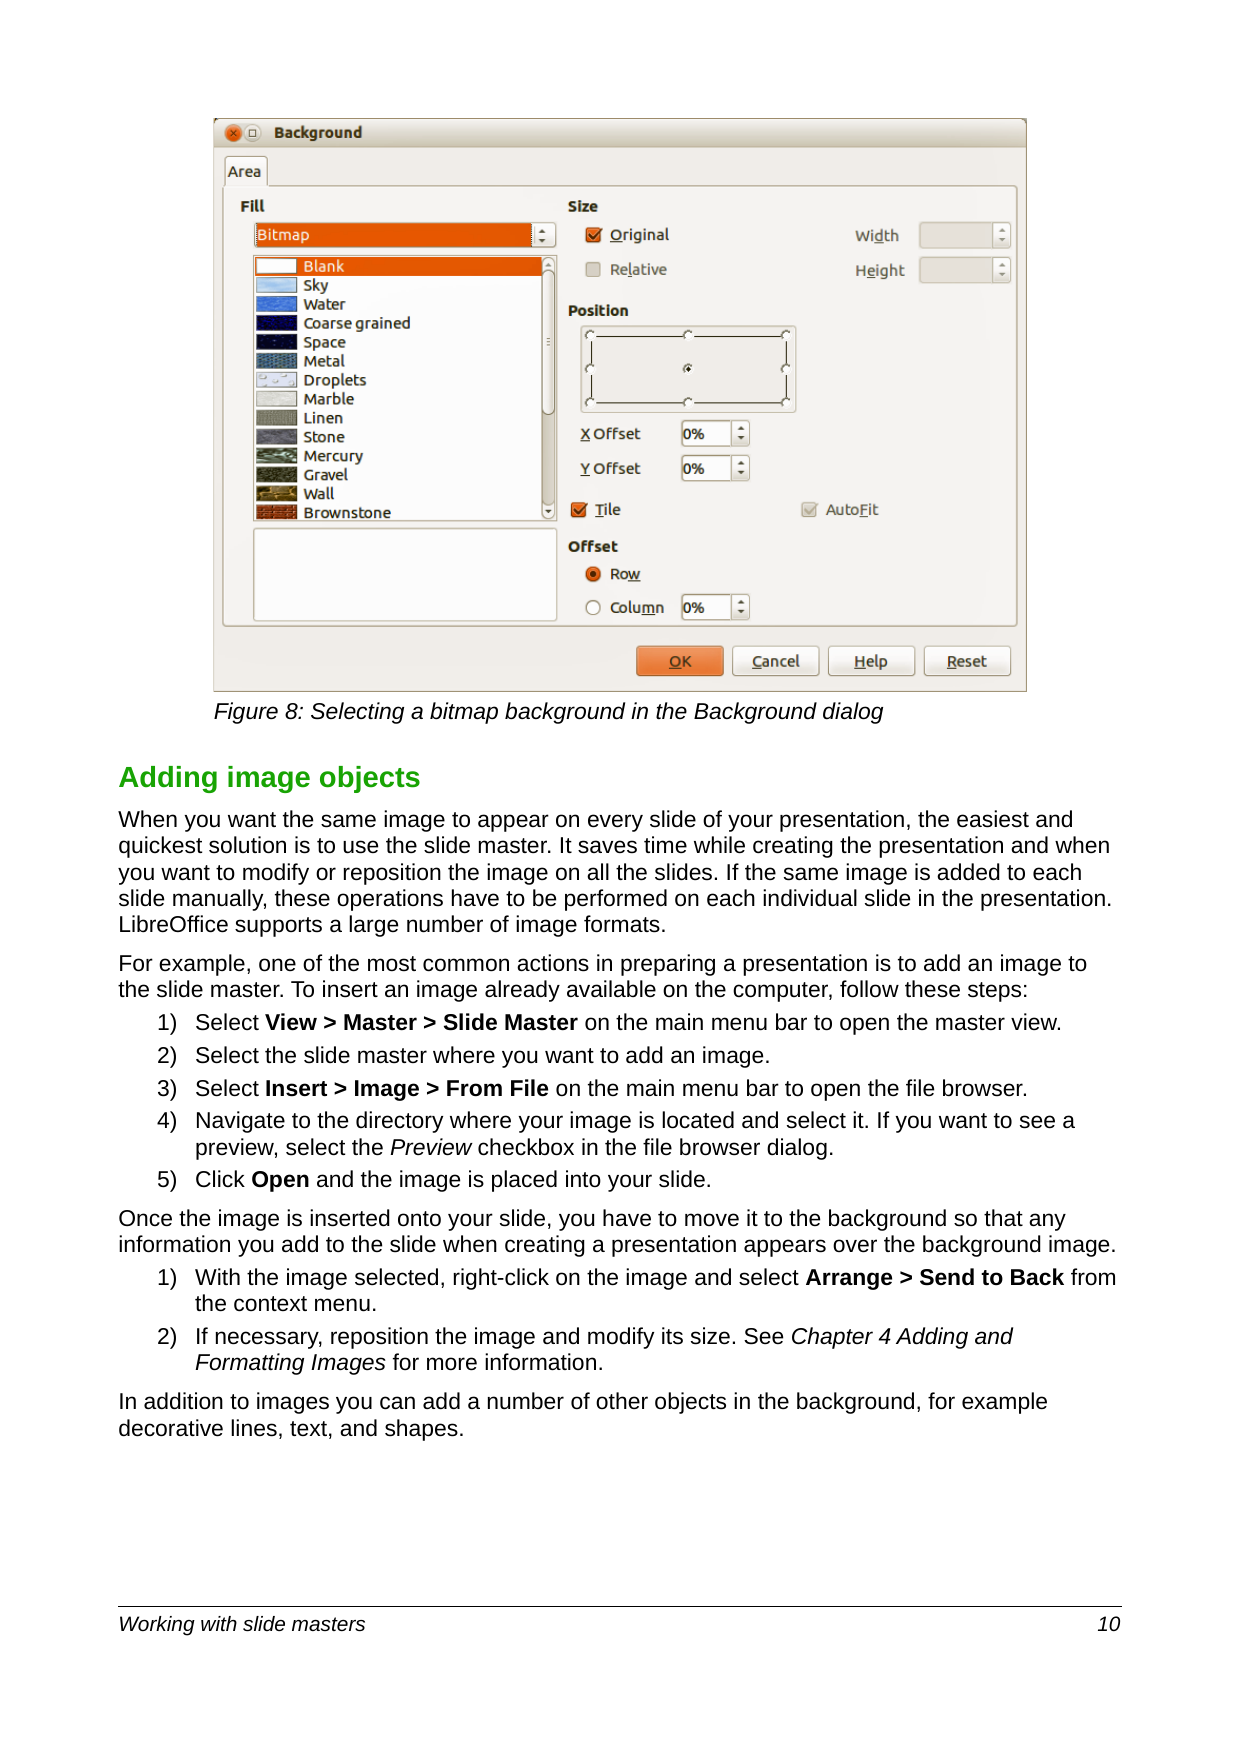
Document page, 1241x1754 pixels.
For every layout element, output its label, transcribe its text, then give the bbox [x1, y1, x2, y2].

list Select View > Master > Slide Master on the main menu bar to open the master view. [177, 1009, 1122, 1036]
text In addition to images you can add a number of other objects in the background, for example decorative lines, text, and shapes. [118, 1388, 1122, 1441]
list For example, one of the most common actions in preparing a presentation is to add an image to the slide master. To insert an image already available on the computer, follow these steps: [118, 950, 1122, 1003]
text Figure 8: Selecting a bitmap background in the Background dialog [213, 698, 1027, 724]
list Navigate to the directory where your image is located and select it. If you want to see a preview, select the Preview checkbox in the file browser dialog. [177, 1107, 1122, 1160]
subtitle Adding image objects [118, 760, 1122, 793]
list With the image selected, right-click on the image and select Arrange > Send to Back from the context menu. [177, 1264, 1122, 1317]
list If necessary, reposition the image and modify its size. See Chapter 4 Adding and Formatting Images for more information. [177, 1323, 1122, 1376]
list Once the image is inserted onto your slide, you have to move it to the background so that any information you add to the slide when creating a presentation appears over the background image. [118, 1205, 1122, 1258]
list Click Open and the image is placed into your slide. [177, 1166, 1122, 1192]
text When you want the same image to appear on every slide of your presentation, the easiest and quickest solution is to use the slide master. It saves time while creating the presentation and when you want to modify or reposition the image on all the slides. If the same image is added to each slide manually, these operations have to be performed on each individual slide in the presentation. LibreOffice supports a large number of image formats. [118, 806, 1122, 938]
list Select the slide master where you want to add an image. [177, 1042, 1122, 1068]
picture [213, 118, 1027, 692]
list Select Insert > Image > From File on the main menu bar to open the file browser. [177, 1074, 1122, 1101]
